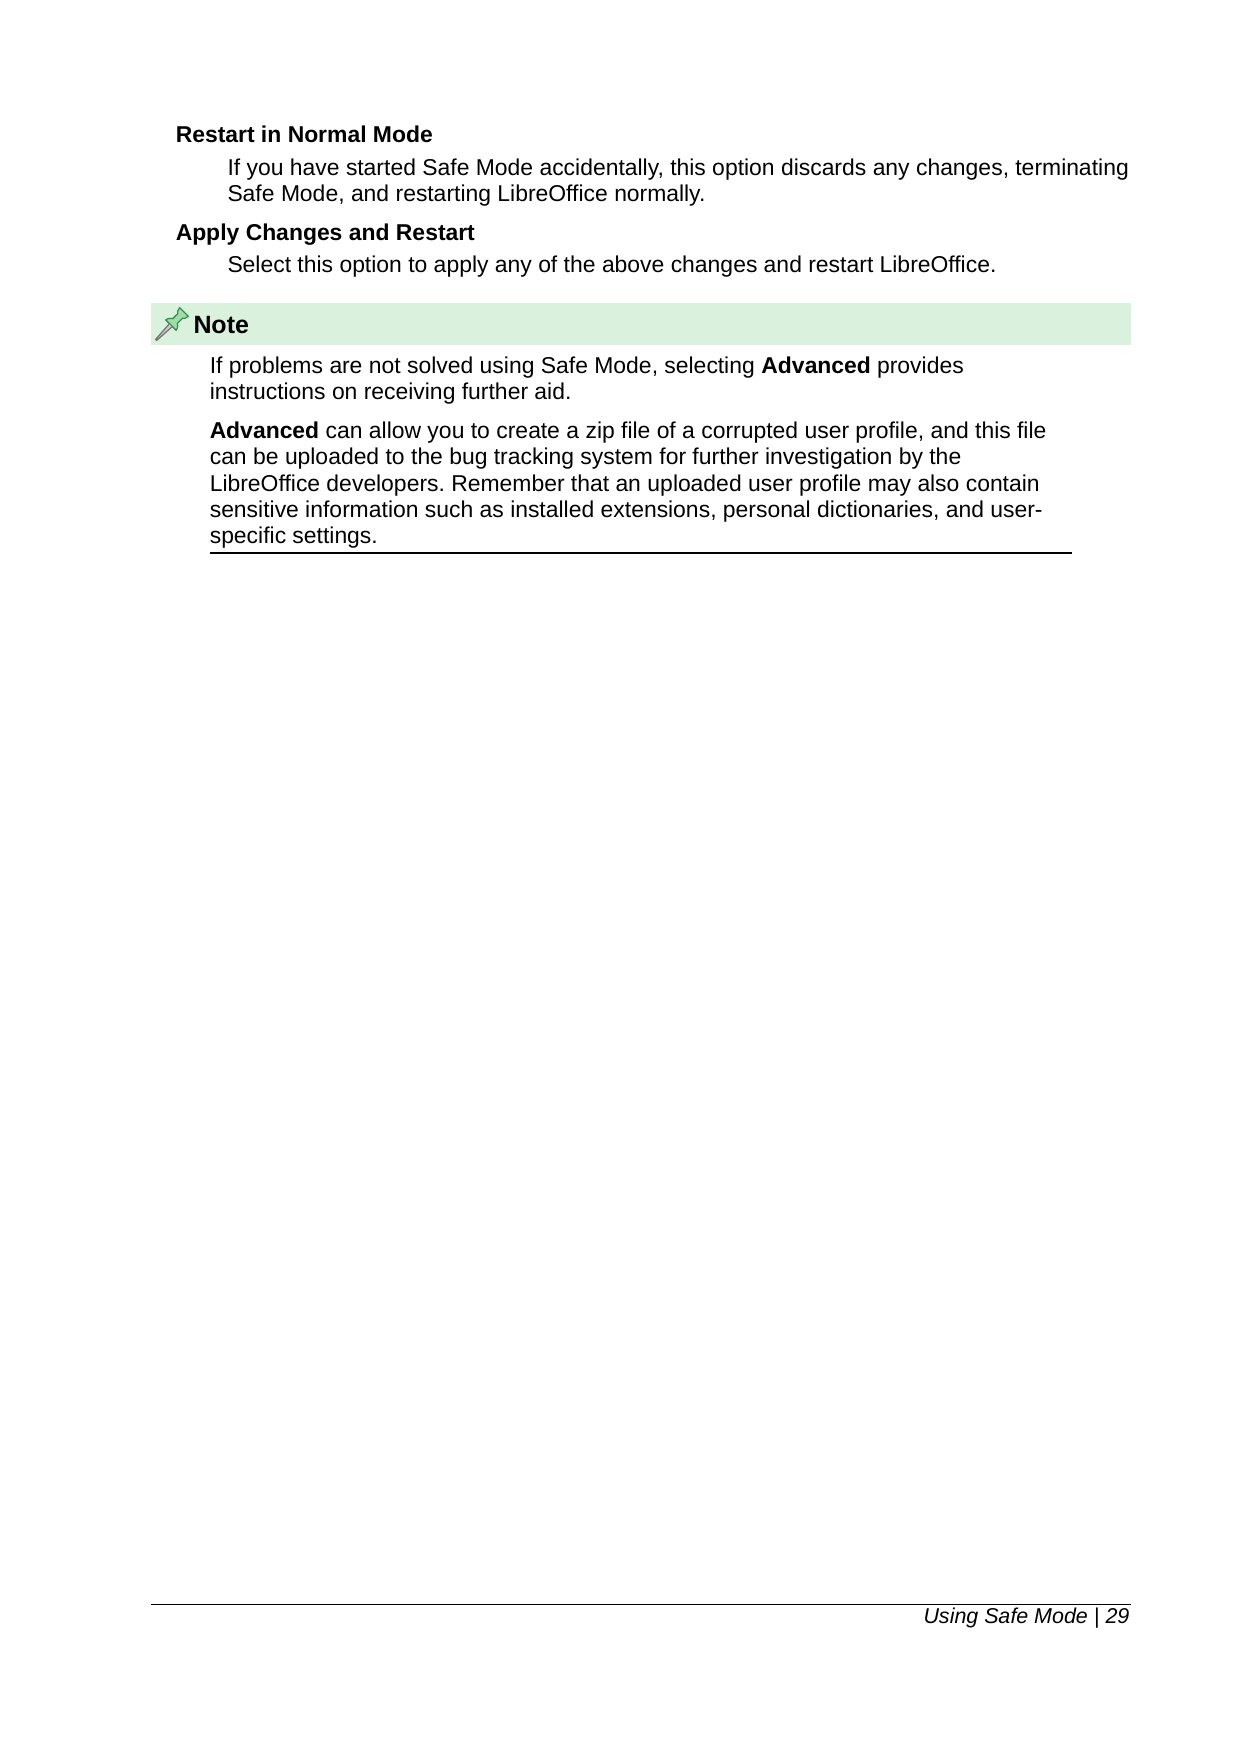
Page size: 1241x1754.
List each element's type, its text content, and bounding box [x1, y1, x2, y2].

text If problems are not solved using Safe Mode, selecting Advanced provides instructions on receiving further aid. [209, 352, 1072, 404]
text Advanced can allow you to create a zip file of a corrupted user profile, and this file can be uploaded to the bug tracking system for further investigation by the LibreOffice developers. Remember that an uploaded user profile may also contain sensitive information such as installed extensions, personal dictionaries, and user-specific settings. [209, 417, 1072, 554]
text Select this option to apply any of the above changes and restart LibreOffice. [227, 251, 1131, 278]
text If you have started Safe Mode accidentally, this option discards any changes, terminating Safe Mode, and restarting LibreOffice normally. [227, 154, 1131, 206]
text Apply Changes and Restart [176, 219, 1131, 245]
subtitle Note [193, 303, 1131, 345]
text Restart in Normal Mode [176, 121, 1131, 147]
